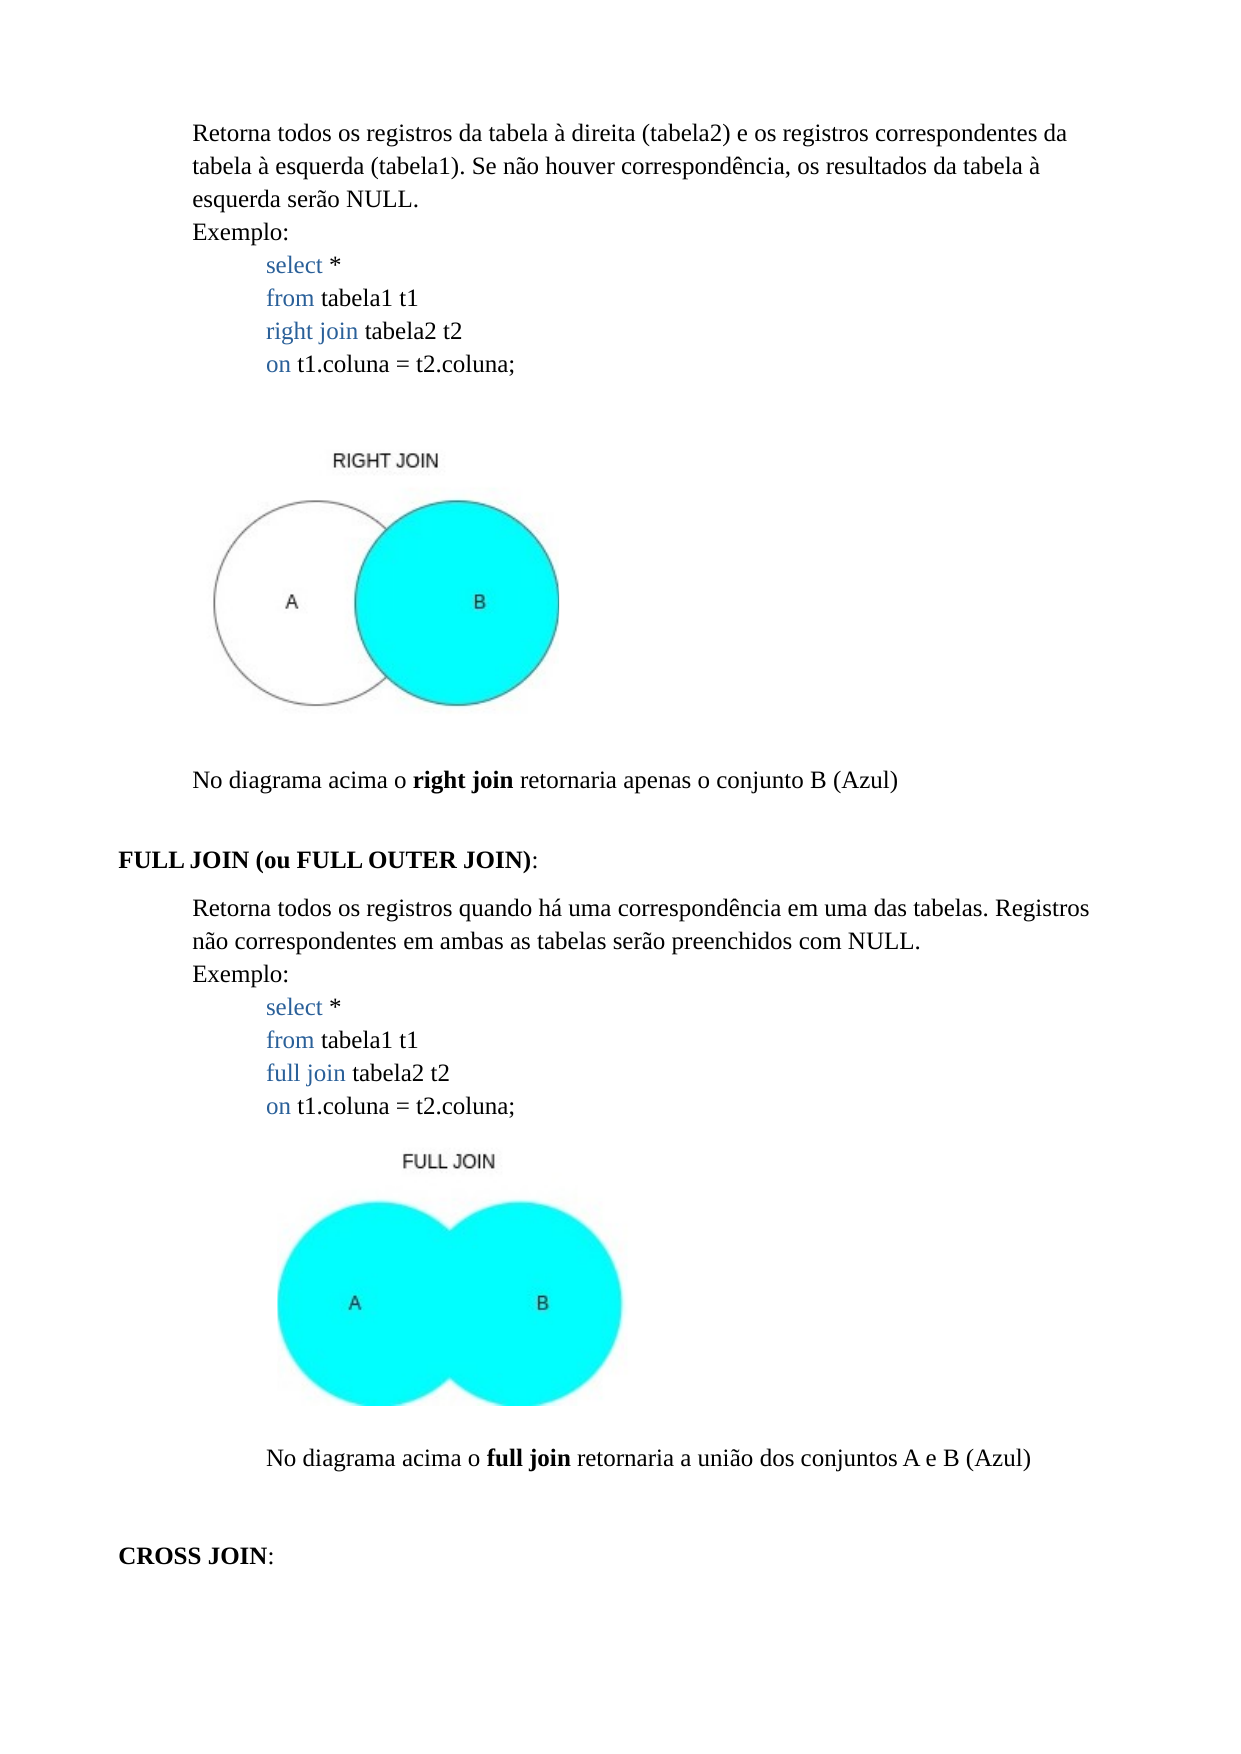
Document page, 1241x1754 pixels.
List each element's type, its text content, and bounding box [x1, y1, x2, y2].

text No diagrama acima o full join retornaria a união dos conjuntos A e B (Azul) [266, 1443, 1122, 1471]
text on t1.coluna = t2.coluna; [266, 1091, 1122, 1120]
text FULL JOIN (ou FULL OUTER JOIN): [118, 845, 1122, 874]
text on t1.coluna = t2.coluna; [266, 349, 1122, 378]
text Retorna todos os registros quando há uma correspondência em uma das tabelas. Registros não correspondentes em ambas as tabelas serão preenchidos com NULL. [192, 893, 1122, 955]
text CROSS JOIN: [118, 1541, 1122, 1569]
text Exemplo: [192, 959, 1122, 988]
text right join tabela2 t2 [266, 316, 1122, 345]
text select * [266, 992, 1122, 1021]
text from tabela1 t1 [266, 1025, 1122, 1054]
picture [277, 1124, 662, 1406]
text Retorna todos os registros da tabela à direita (tabela2) e os registros correspondentes da tabela à esquerda (tabela1). Se não houver correspondência, os resultados da tabela à esquerda serão NULL. [192, 118, 1122, 213]
text from tabela1 t1 [266, 283, 1122, 312]
text full join tabela2 t2 [266, 1058, 1122, 1087]
text No diagrama acima o right join retornaria apenas o conjunto B (Azul) [192, 415, 1122, 794]
text select * [266, 250, 1122, 279]
text Exemplo: [192, 217, 1122, 246]
picture [195, 438, 560, 761]
